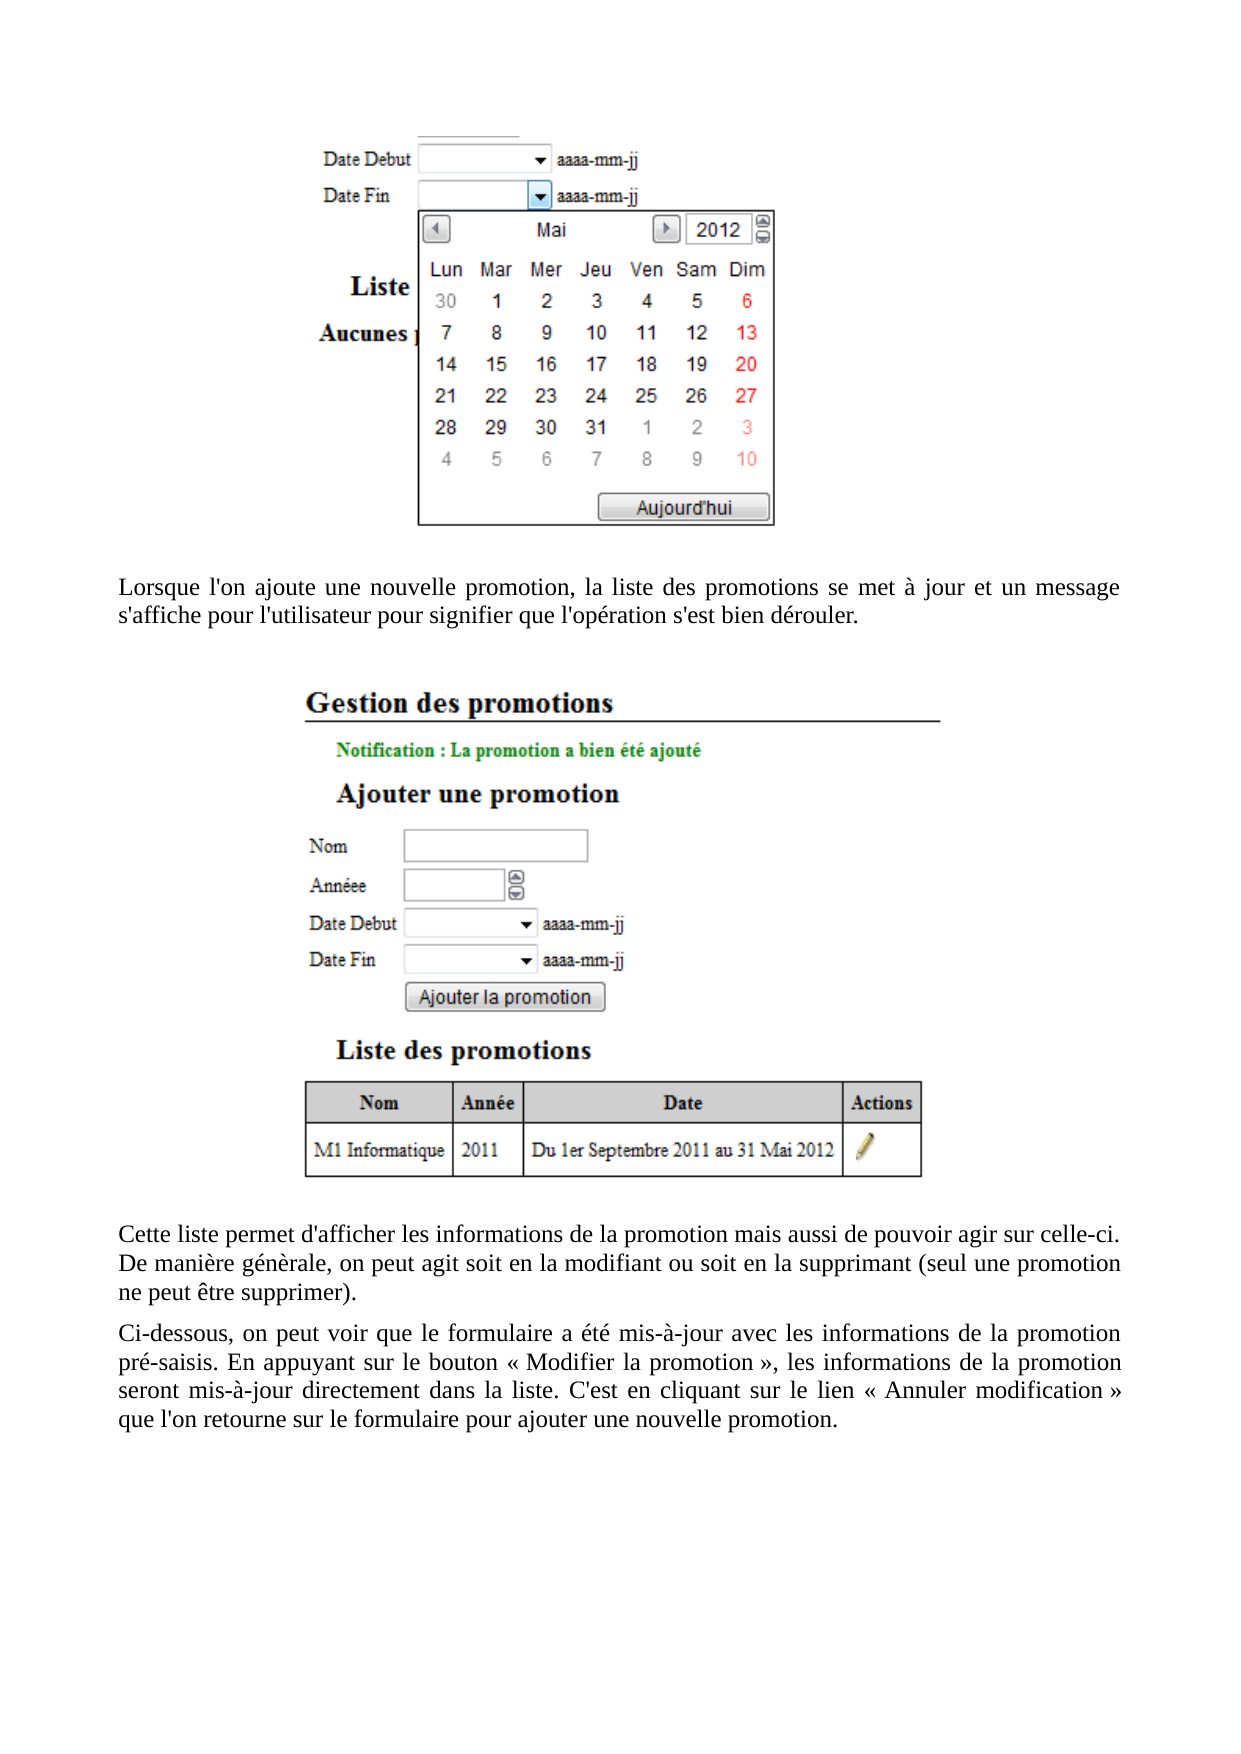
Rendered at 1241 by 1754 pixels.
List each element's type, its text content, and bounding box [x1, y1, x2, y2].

text Lorsque l'on ajoute une nouvelle promotion, la liste des promotions se met à jour et un message s'affiche pour l'utilisateur pour signifier que l'opération s'est bien dérouler. [118, 572, 1122, 629]
text Cette liste permet d'afficher les informations de la promotion mais aussi de pouvoir agir sur celle-ci. De manière génèrale, on peut agit soit en la modifiant ou soit en la supprimant (seul une promotion ne peut être supprimer). [118, 1219, 1122, 1306]
text Ci-dessous, on peut voir que le formulaire a été mis-à-jour avec les informations de la promotion pré-saisis. En appuyant sur le bouton « Modifier la promotion », les informations de la promotion seront mis-à-jour directement dans la liste. C'est en cliquant sur le lien « Annuler modification » que l'on retourne sur le formulaire pour ajouter une nouvelle promotion. [118, 1318, 1122, 1433]
